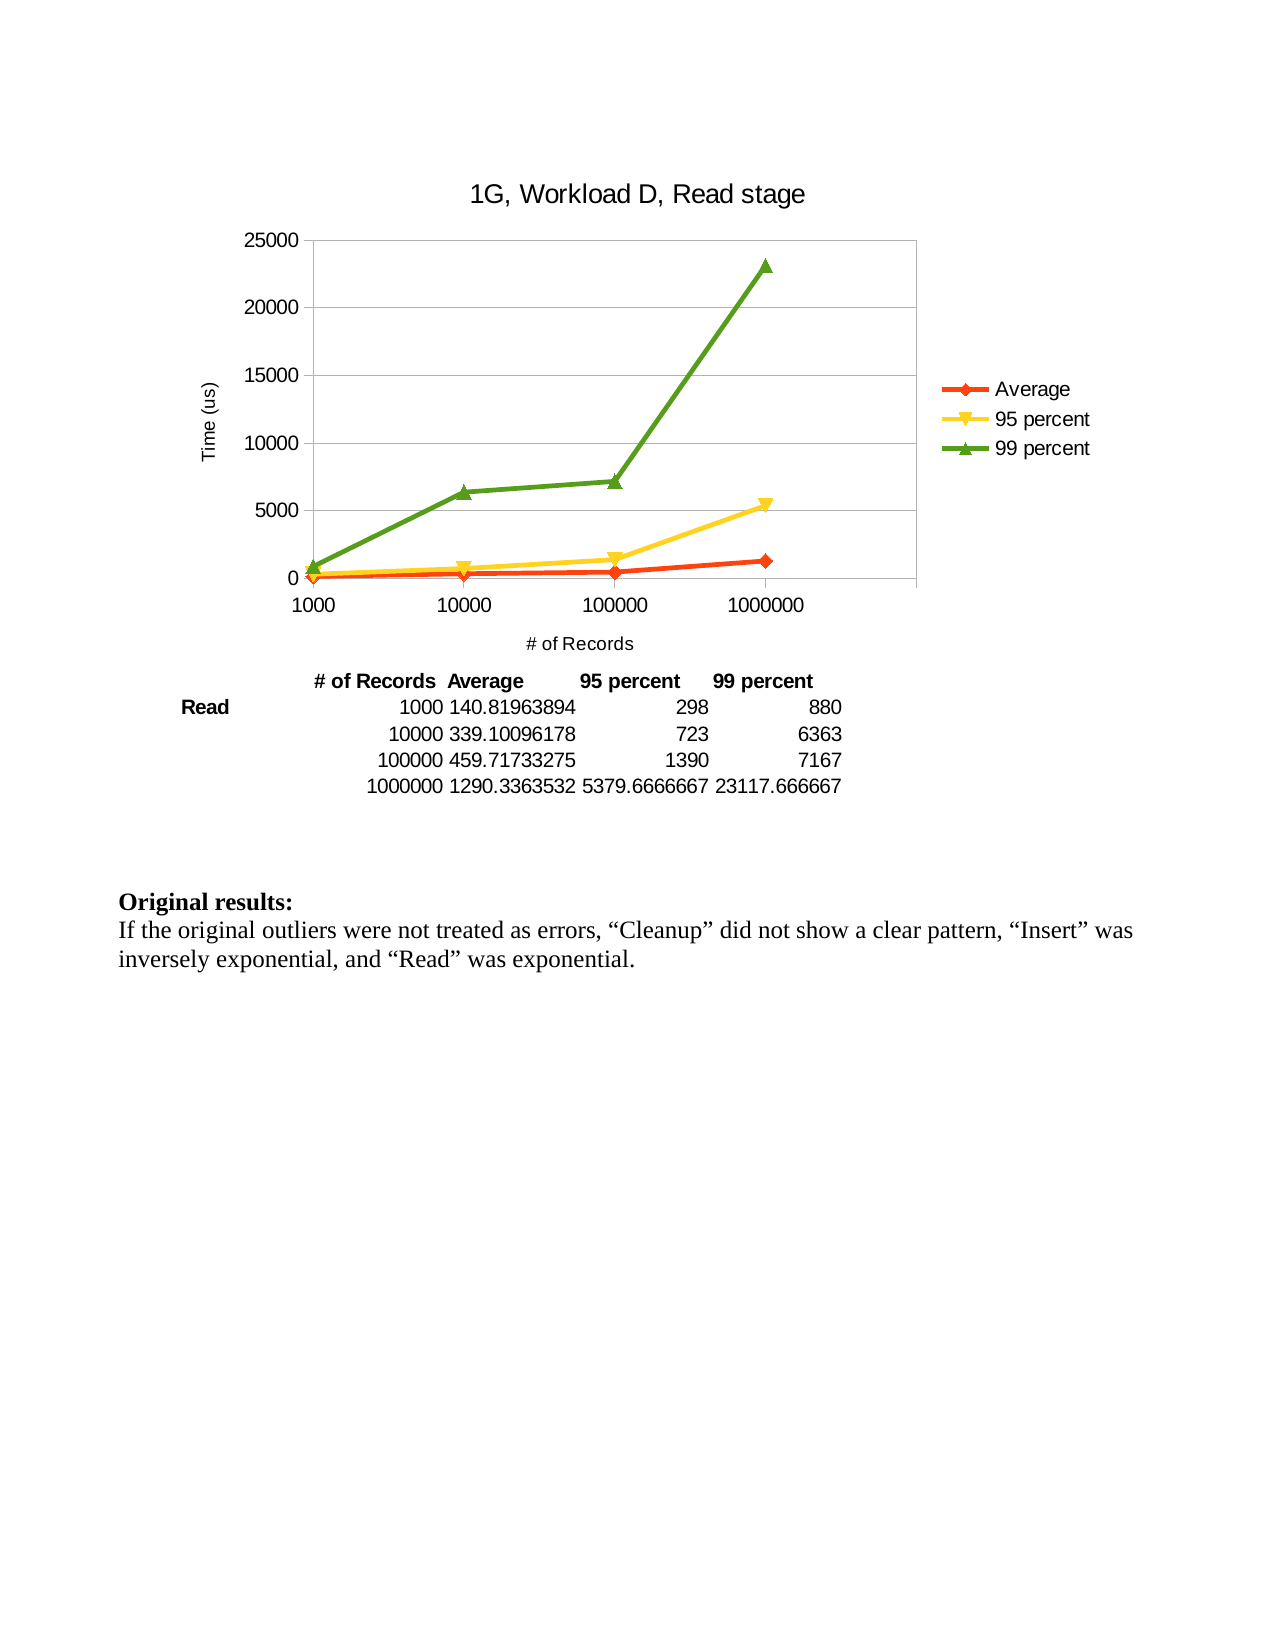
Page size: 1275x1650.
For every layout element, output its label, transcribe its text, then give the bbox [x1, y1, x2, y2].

text If the original outliers were not treated as errors, “Cleanup” did not show a clear pattern, “Insert” was inversely exponential, and “Read” was exponential. [118, 915, 1157, 973]
text Original results: [118, 887, 1157, 915]
